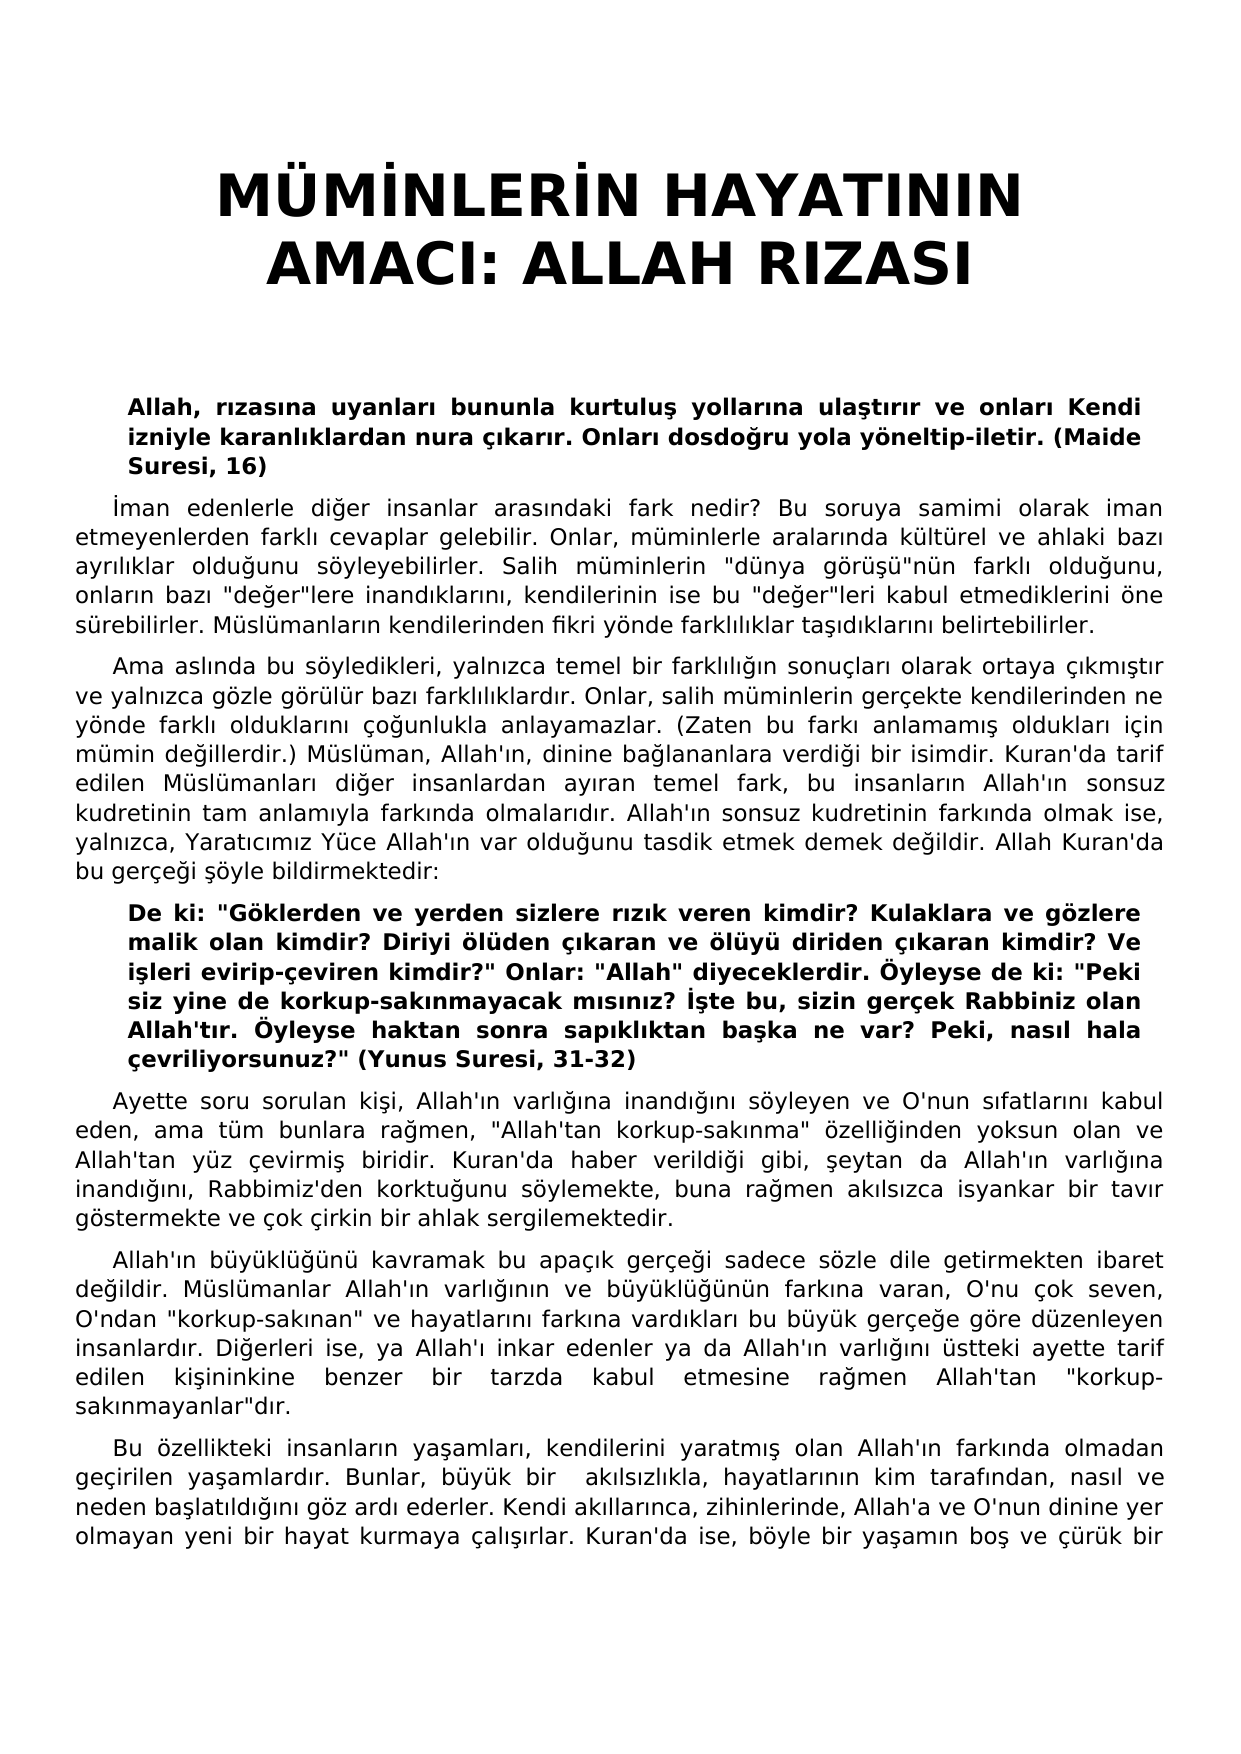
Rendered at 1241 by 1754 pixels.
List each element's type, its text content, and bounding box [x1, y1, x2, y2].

subtitle MÜMİNLERİN HAYATININ AMACI: ALLAH RIZASI [75, 162, 1165, 298]
text Allah'ın büyüklüğünü kavramak bu apaçık gerçeği sadece sözle dile getirmekten ibaret değildir. Müslümanlar Allah'ın varlığının ve büyüklüğünün farkına varan, O'nu çok seven, O'ndan "korkup-sakınan" ve hayatlarını farkına vardıkları bu büyük gerçeğe göre düzenleyen insanlardır. Diğerleri ise, ya Allah'ı inkar edenler ya da Allah'ın varlığını üstteki ayette tarif edilen kişininkine benzer bir tarzda kabul etmesine rağmen Allah'tan "korkup-sakınmayanlar"dır. [75, 1247, 1165, 1420]
text Allah, rızasına uyanları bununla kurtuluş yollarına ulaştırır ve onları Kendi izniyle karanlıklardan nura çıkarır. Onları dosdoğru yola yöneltip-iletir. (Maide Suresi, 16) [127, 394, 1143, 479]
text De ki: "Göklerden ve yerden sizlere rızık veren kimdir? Kulaklara ve gözlere malik olan kimdir? Diriyi ölüden çıkaran ve ölüyü diriden çıkaran kimdir? Ve işleri evirip-çeviren kimdir?" Onlar: "Allah" diyeceklerdir. Öyleyse de ki: "Peki siz yine de korkup-sakınmayacak mısınız? İşte bu, sizin gerçek Rabbiniz olan Allah'tır. Öyleyse haktan sonra sapıklıktan başka ne var? Peki, nasıl hala çevriliyorsunuz?" (Yunus Suresi, 31-32) [127, 900, 1143, 1073]
text Ama aslında bu söyledikleri, yalnızca temel bir farklılığın sonuçları olarak ortaya çıkmıştır ve yalnızca gözle görülür bazı farklılıklardır. Onlar, salih müminlerin gerçekte kendilerinden ne yönde farklı olduklarını çoğunlukla anlayamazlar. (Zaten bu farkı anlamamış oldukları için mümin değillerdir.) Müslüman, Allah'ın, dinine bağlananlara verdiği bir isimdir. Kuran'da tarif edilen Müslümanları diğer insanlardan ayıran temel fark, bu insanların Allah'ın sonsuz kudretinin tam anlamıyla farkında olmalarıdır. Allah'ın sonsuz kudretinin farkında olmak ise, yalnızca, Yaratıcımız Yüce Allah'ın var olduğunu tasdik etmek demek değildir. Allah Kuran'da bu gerçeği şöyle bildirmektedir: [75, 653, 1165, 885]
text Ayette soru sorulan kişi, Allah'ın varlığına inandığını söyleyen ve O'nun sıfatlarını kabul eden, ama tüm bunlara rağmen, "Allah'tan korkup-sakınma" özelliğinden yoksun olan ve Allah'tan yüz çevirmiş biridir. Kuran'da haber verildiği gibi, şeytan da Allah'ın varlığına inandığını, Rabbimiz'den korktuğunu söylemekte, buna rağmen akılsızca isyankar bir tavır göstermekte ve çok çirkin bir ahlak sergilemektedir. [75, 1088, 1165, 1232]
text Bu özellikteki insanların yaşamları, kendilerini yaratmış olan Allah'ın farkında olmadan geçirilen yaşamlardır. Bunlar, büyük bir akılsızlıkla, hayatlarının kim tarafından, nasıl ve neden başlatıldığını göz ardı ederler. Kendi akıllarınca, zihinlerinde, Allah'a ve O'nun dinine yer olmayan yeni bir hayat kurmaya çalışırlar. Kuran'da ise, böyle bir yaşamın boş ve çürük bir [75, 1435, 1165, 1550]
text İman edenlerle diğer insanlar arasındaki fark nedir? Bu soruya samimi olarak iman etmeyenlerden farklı cevaplar gelebilir. Onlar, müminlerle aralarında kültürel ve ahlaki bazı ayrılıklar olduğunu söyleyebilirler. Salih müminlerin "dünya görüşü"nün farklı olduğunu, onların bazı "değer"lere inandıklarını, kendilerinin ise bu "değer"leri kabul etmediklerini öne sürebilirler. Müslümanların kendilerinden fikri yönde farklılıklar taşıdıklarını belirtebilirler. [75, 495, 1165, 638]
